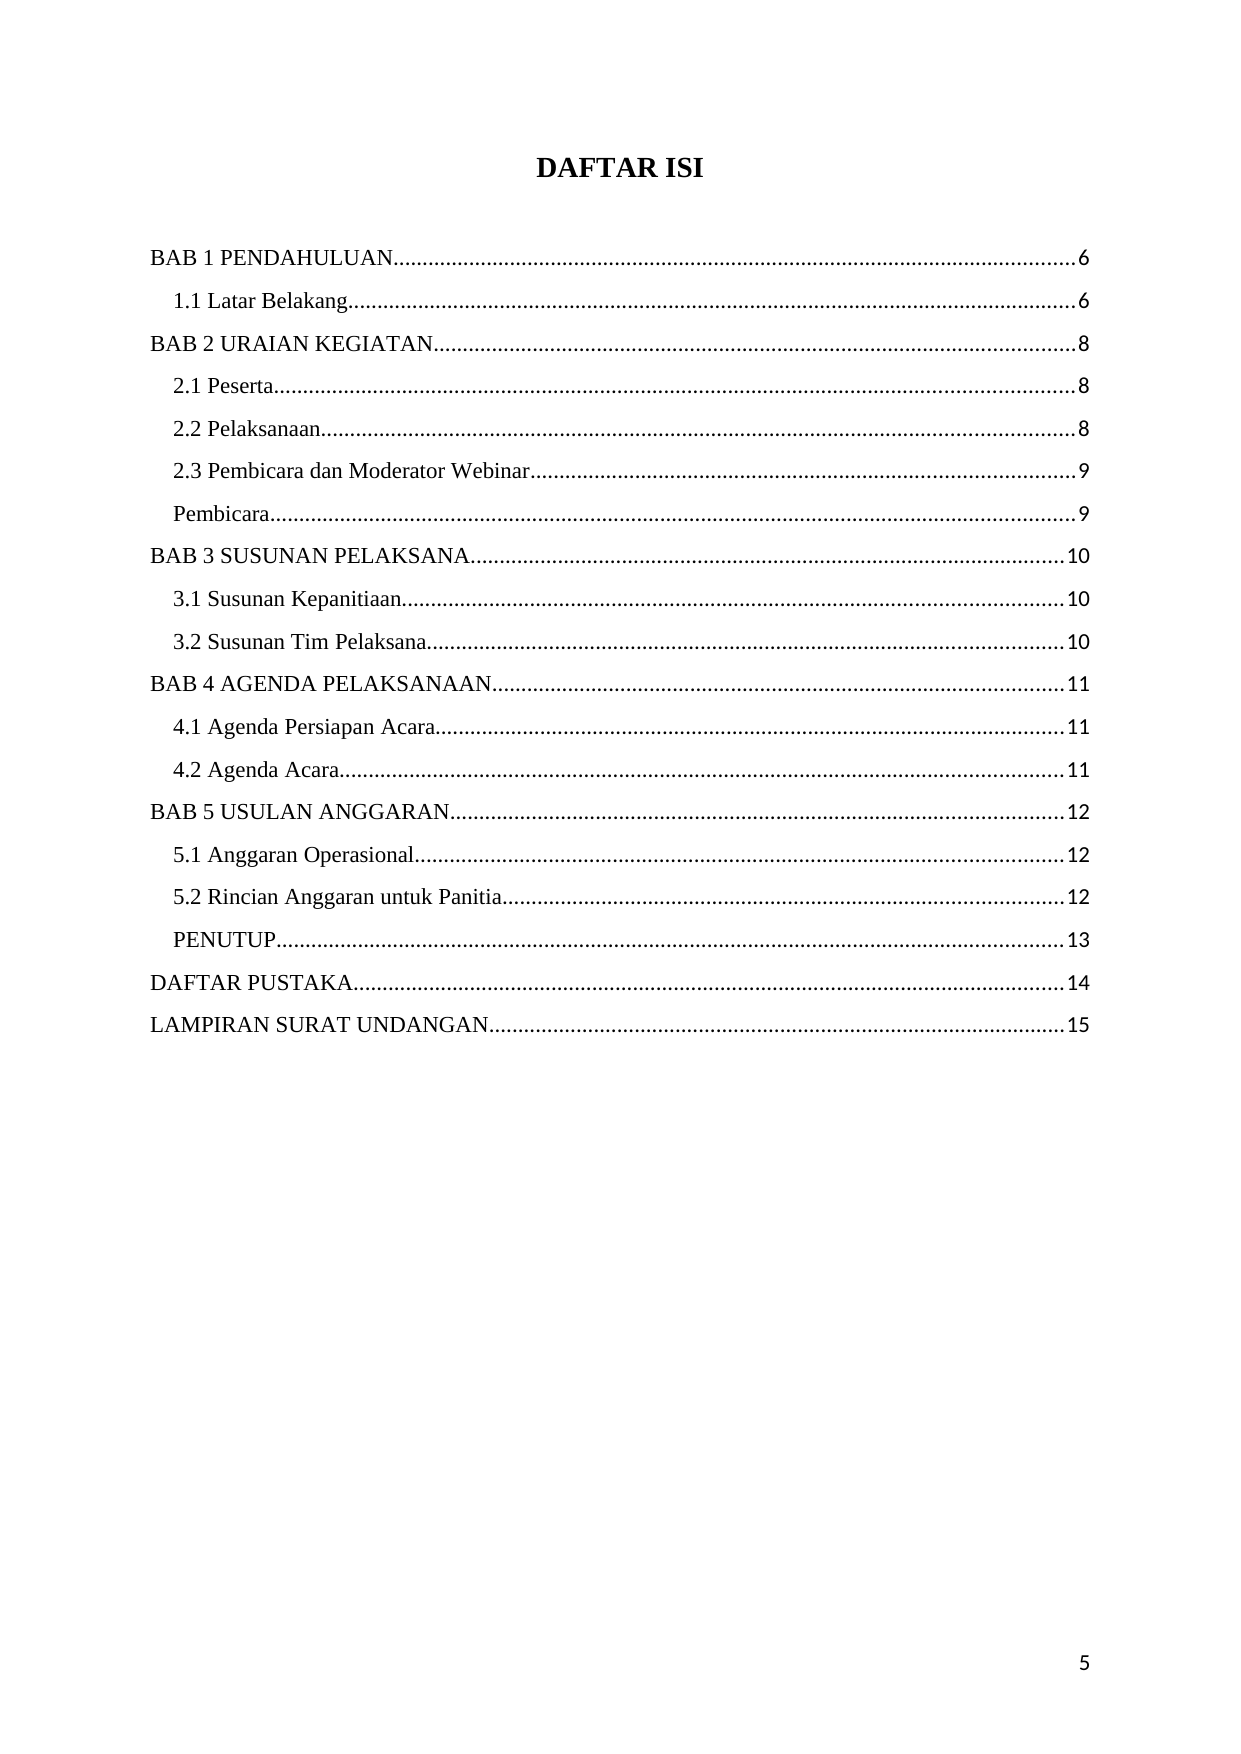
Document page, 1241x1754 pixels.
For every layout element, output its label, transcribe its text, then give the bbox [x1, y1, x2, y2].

text BAB 3 SUSUNAN PELAKSANA 10 [150, 542, 1090, 570]
text BAB 4 AGENDA PELAKSANAAN 11 [150, 669, 1090, 697]
text 5.1 Anggaran Operasional 12 [173, 840, 1090, 868]
text DAFTAR ISI [150, 150, 1090, 183]
text 3.1 Susunan Kepanitiaan 10 [173, 584, 1090, 612]
text 4.1 Agenda Persiapan Acara 11 [173, 712, 1090, 740]
text PENUTUP 13 [173, 925, 1090, 953]
text DAFTAR PUSTAKA 14 [150, 968, 1090, 996]
text BAB 2 URAIAN KEGIATAN 8 [150, 329, 1090, 357]
text Pembicara 9 [173, 499, 1090, 527]
text 3.2 Susunan Tim Pelaksana 10 [173, 627, 1090, 655]
text 2.3 Pembicara dan Moderator Webinar 9 [173, 456, 1090, 484]
text 4.2 Agenda Acara 11 [173, 755, 1090, 783]
text BAB 1 PENDAHULUAN 6 [150, 243, 1090, 271]
text 2.2 Pelaksanaan 8 [173, 414, 1090, 442]
text BAB 5 USULAN ANGGARAN 12 [150, 797, 1090, 825]
text 1.1 Latar Belakang 6 [173, 286, 1090, 314]
text LAMPIRAN SURAT UNDANGAN 15 [150, 1010, 1090, 1038]
text 2.1 Peserta 8 [173, 371, 1090, 399]
text 5.2 Rincian Anggaran untuk Panitia 12 [173, 882, 1090, 911]
